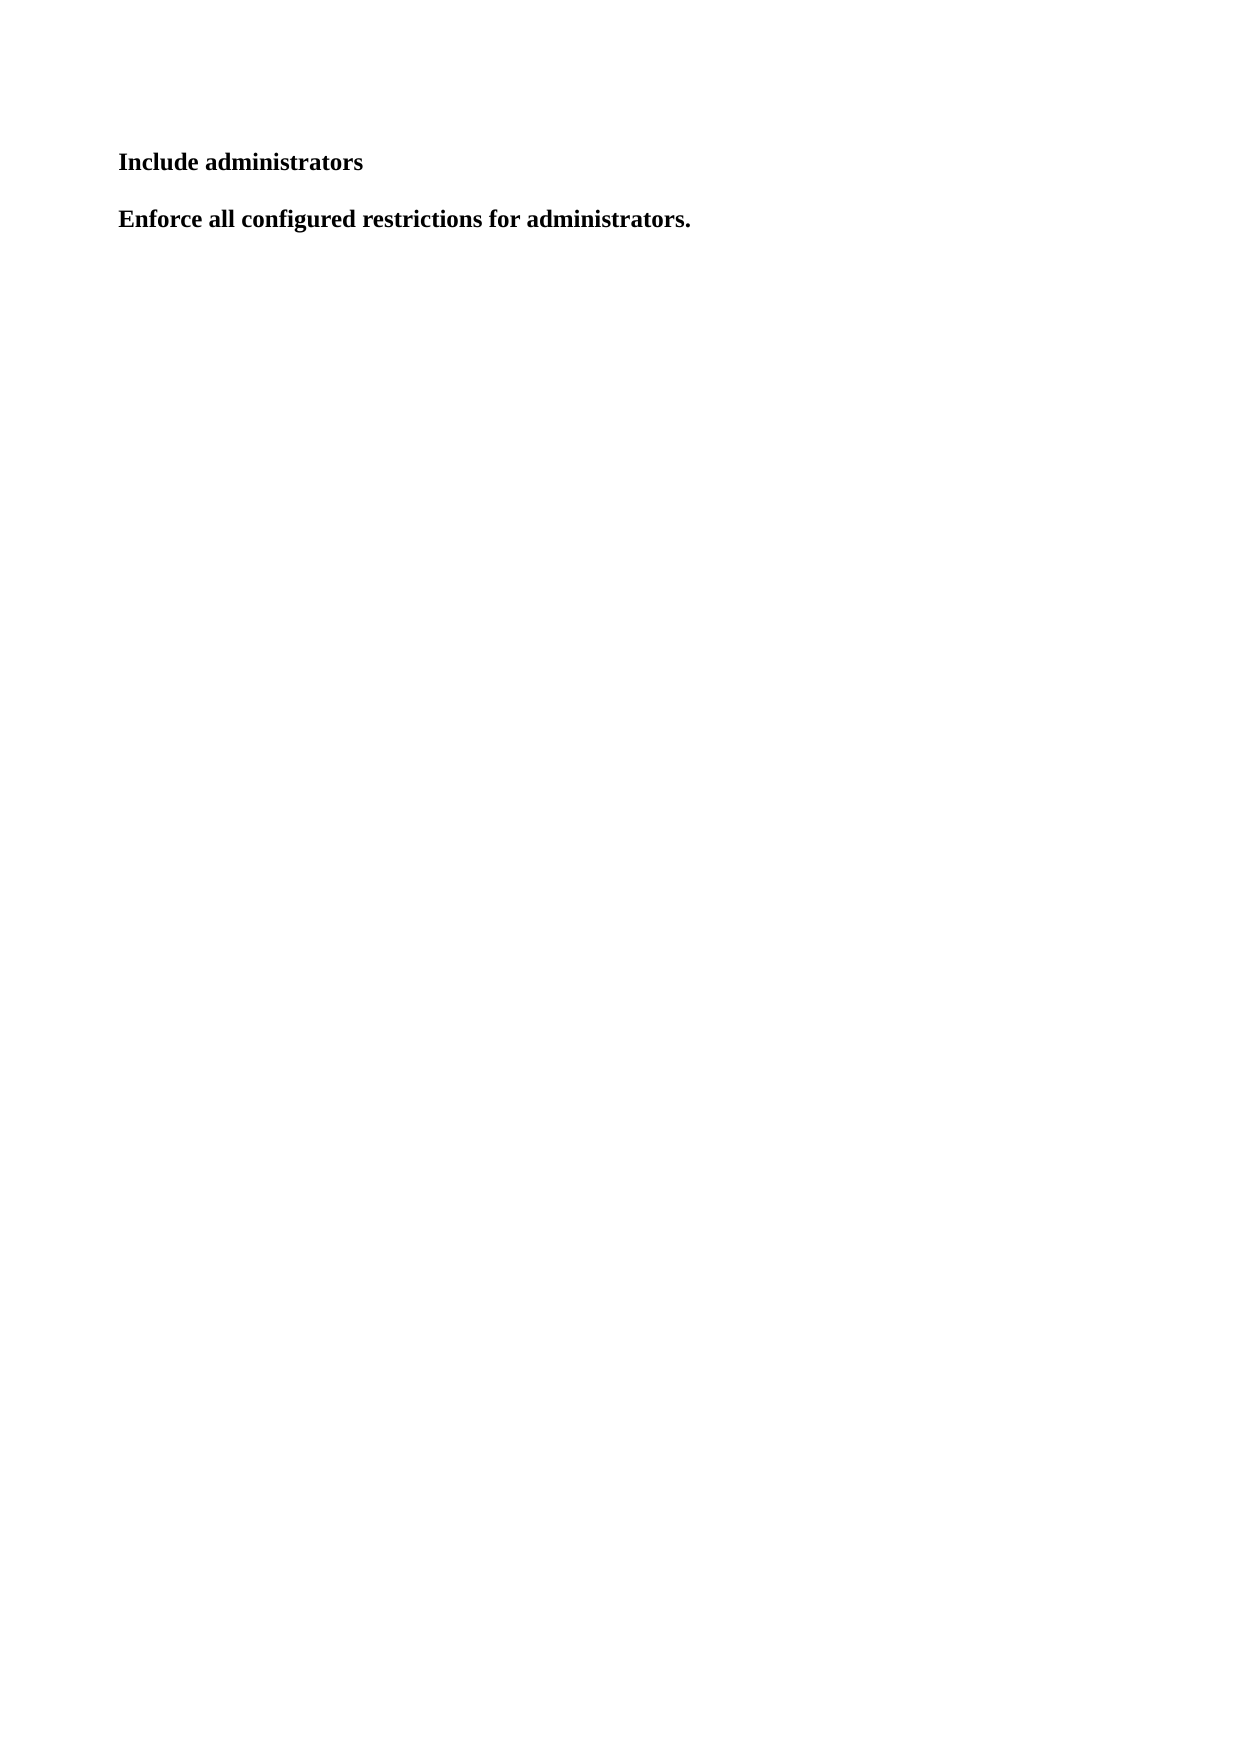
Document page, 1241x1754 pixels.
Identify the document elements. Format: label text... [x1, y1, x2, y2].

text Enforce all configured restrictions for administrators. [118, 204, 1122, 233]
text Include administrators [118, 147, 1122, 176]
